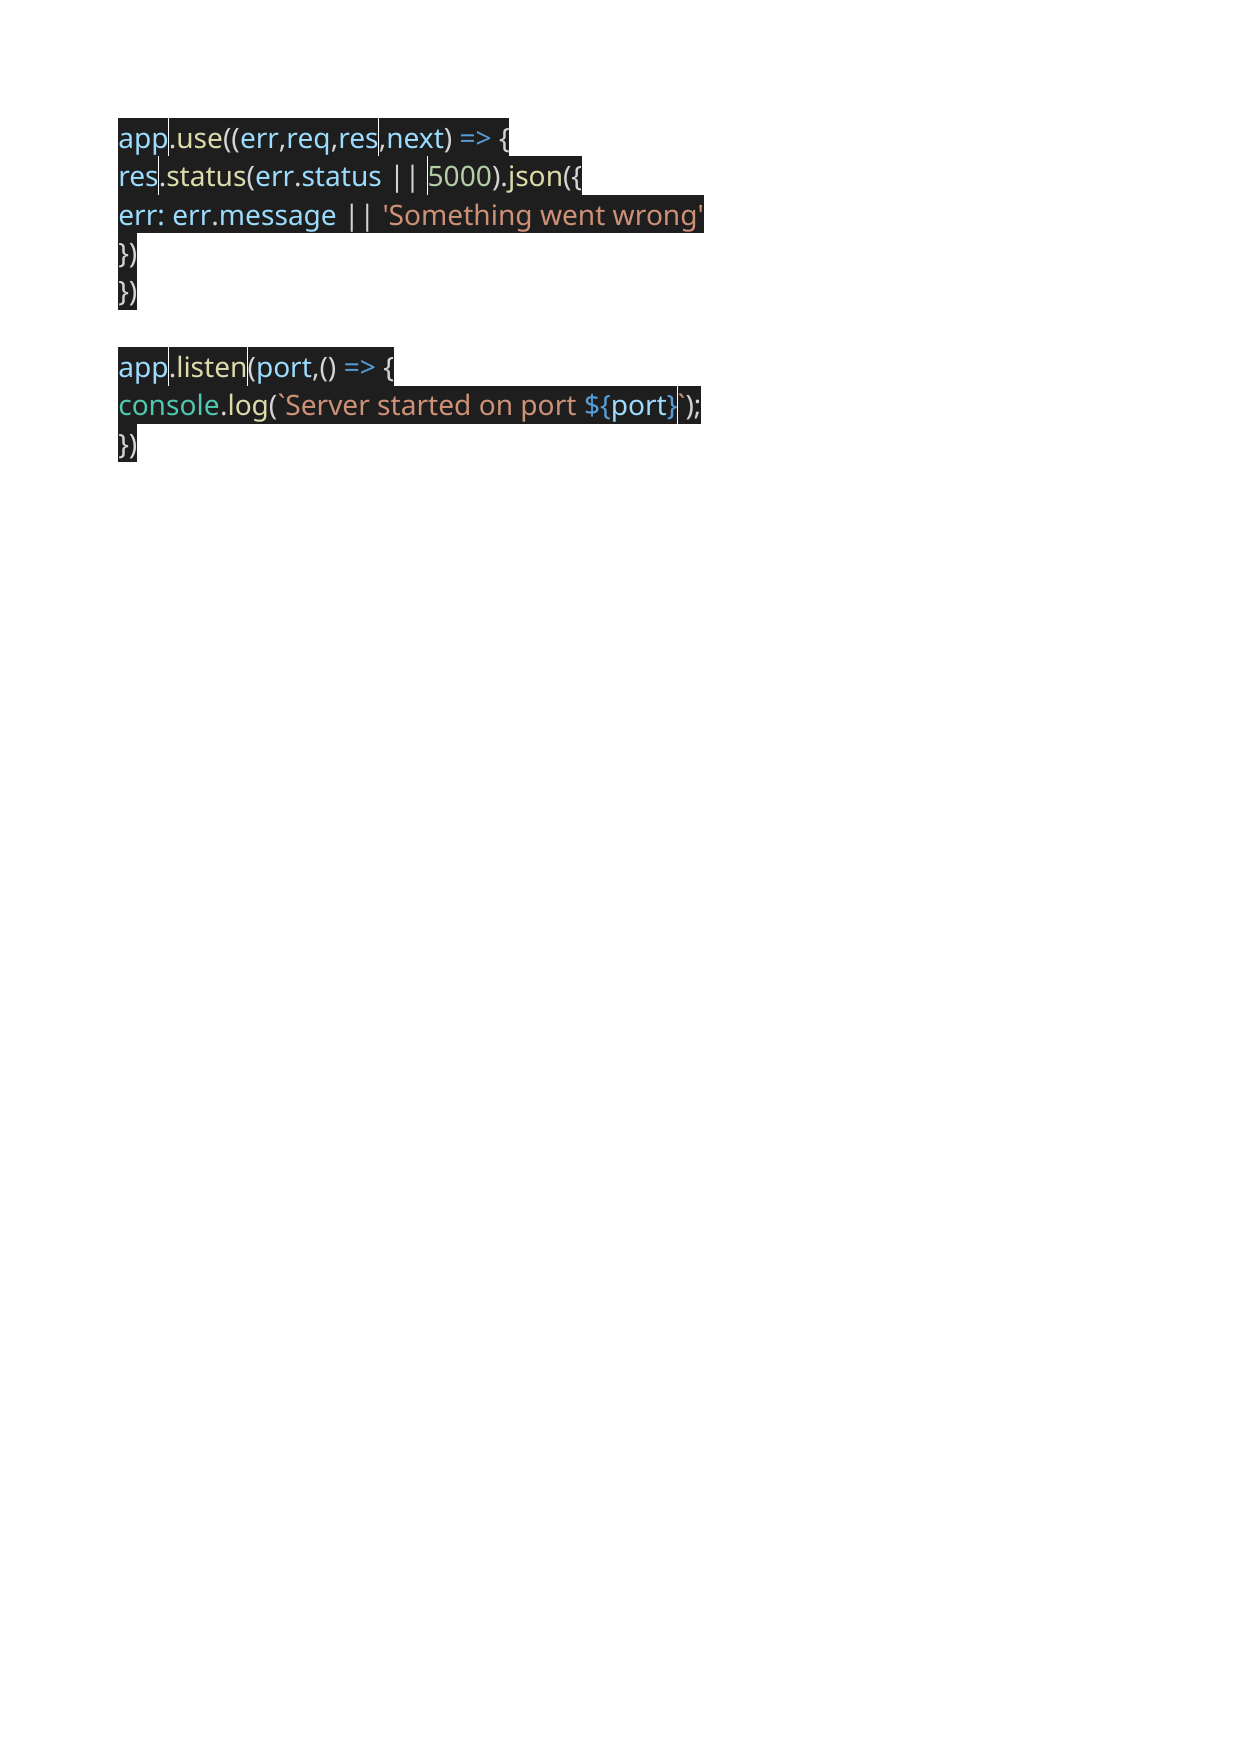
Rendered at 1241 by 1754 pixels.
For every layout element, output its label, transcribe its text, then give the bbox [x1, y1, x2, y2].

text res.status(err.status || 5000).json({ [118, 156, 1122, 195]
text console.log(`Server started on port ${port}`); [118, 386, 1122, 424]
text }) [118, 424, 1122, 462]
text app.listen(port,() => { [118, 347, 1122, 386]
text }) [118, 233, 1122, 271]
text app.use((err,req,res,next) => { [118, 118, 1122, 156]
text err: err.message || 'Something went wrong' [118, 195, 1122, 233]
text }) [118, 271, 1122, 310]
